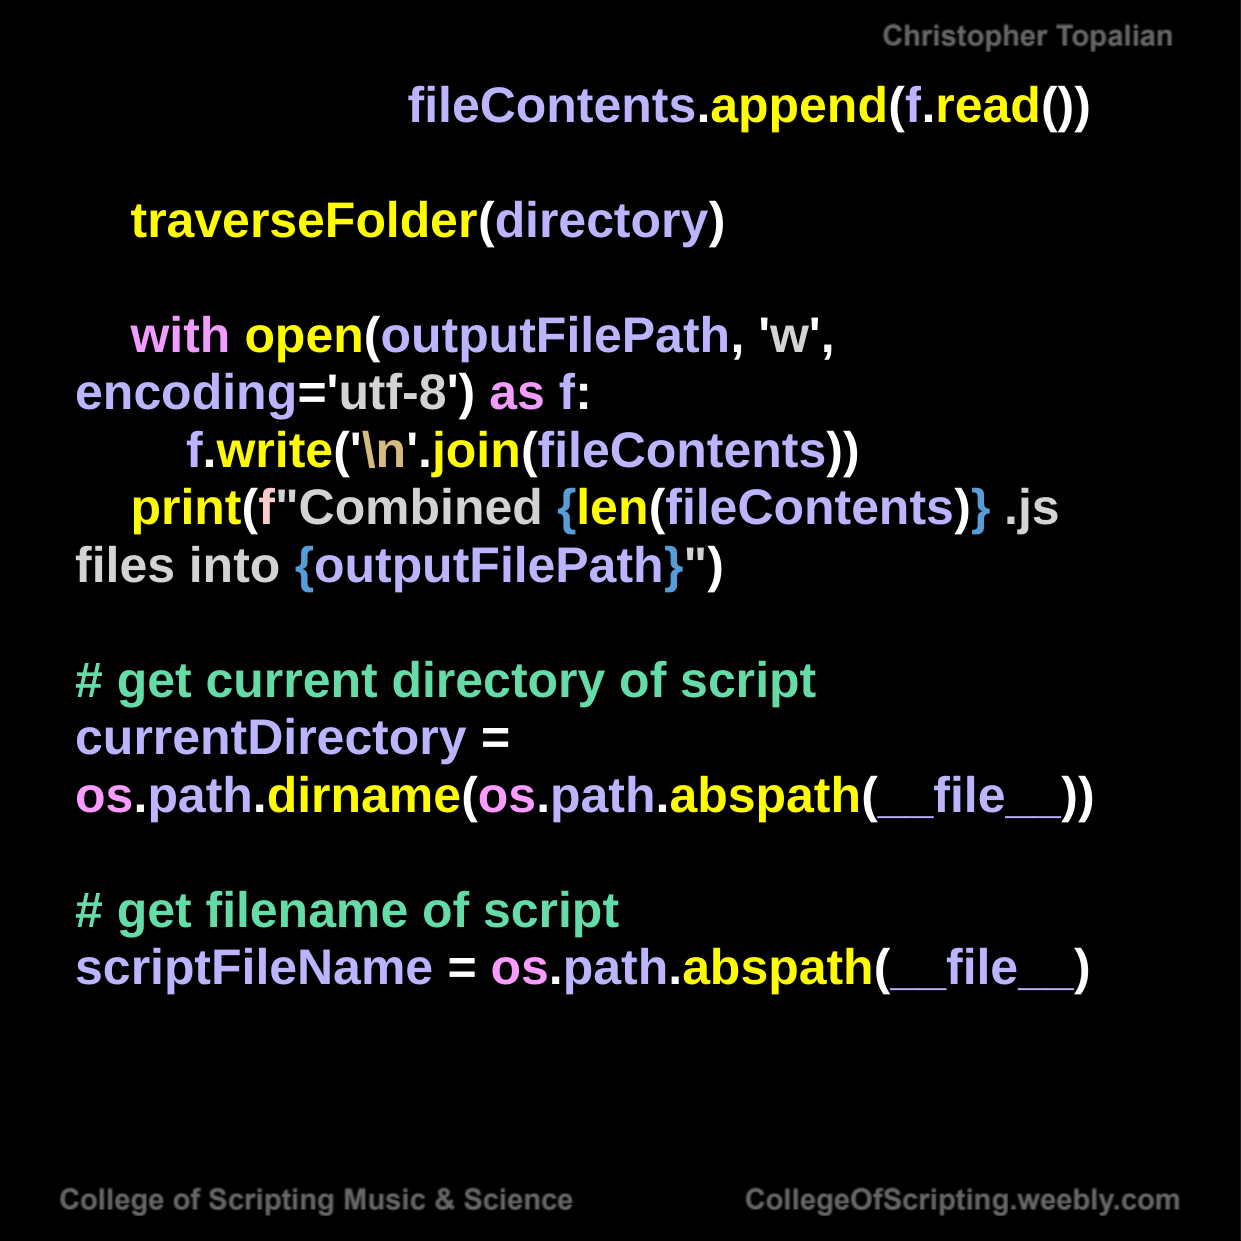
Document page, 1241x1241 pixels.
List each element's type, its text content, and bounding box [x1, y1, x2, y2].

text scriptFileName = os.path.abspath(__file__) [75, 937, 1166, 995]
text # get current directory of script [75, 650, 1166, 707]
text with open(outputFilePath, 'w', encoding='utf-8') as f: [75, 305, 1166, 420]
text f.write('\n'.join(fileContents)) [75, 420, 1166, 477]
text fileContents.append(f.read()) [75, 75, 1166, 132]
text # get filename of script [75, 880, 1166, 937]
text print(f"Combined {len(fileContents)} .js files into {outputFilePath}") [75, 477, 1166, 592]
text traverseFolder(directory) [75, 190, 1166, 247]
text currentDirectory = os.path.dirname(os.path.abspath(__file__)) [75, 707, 1166, 822]
